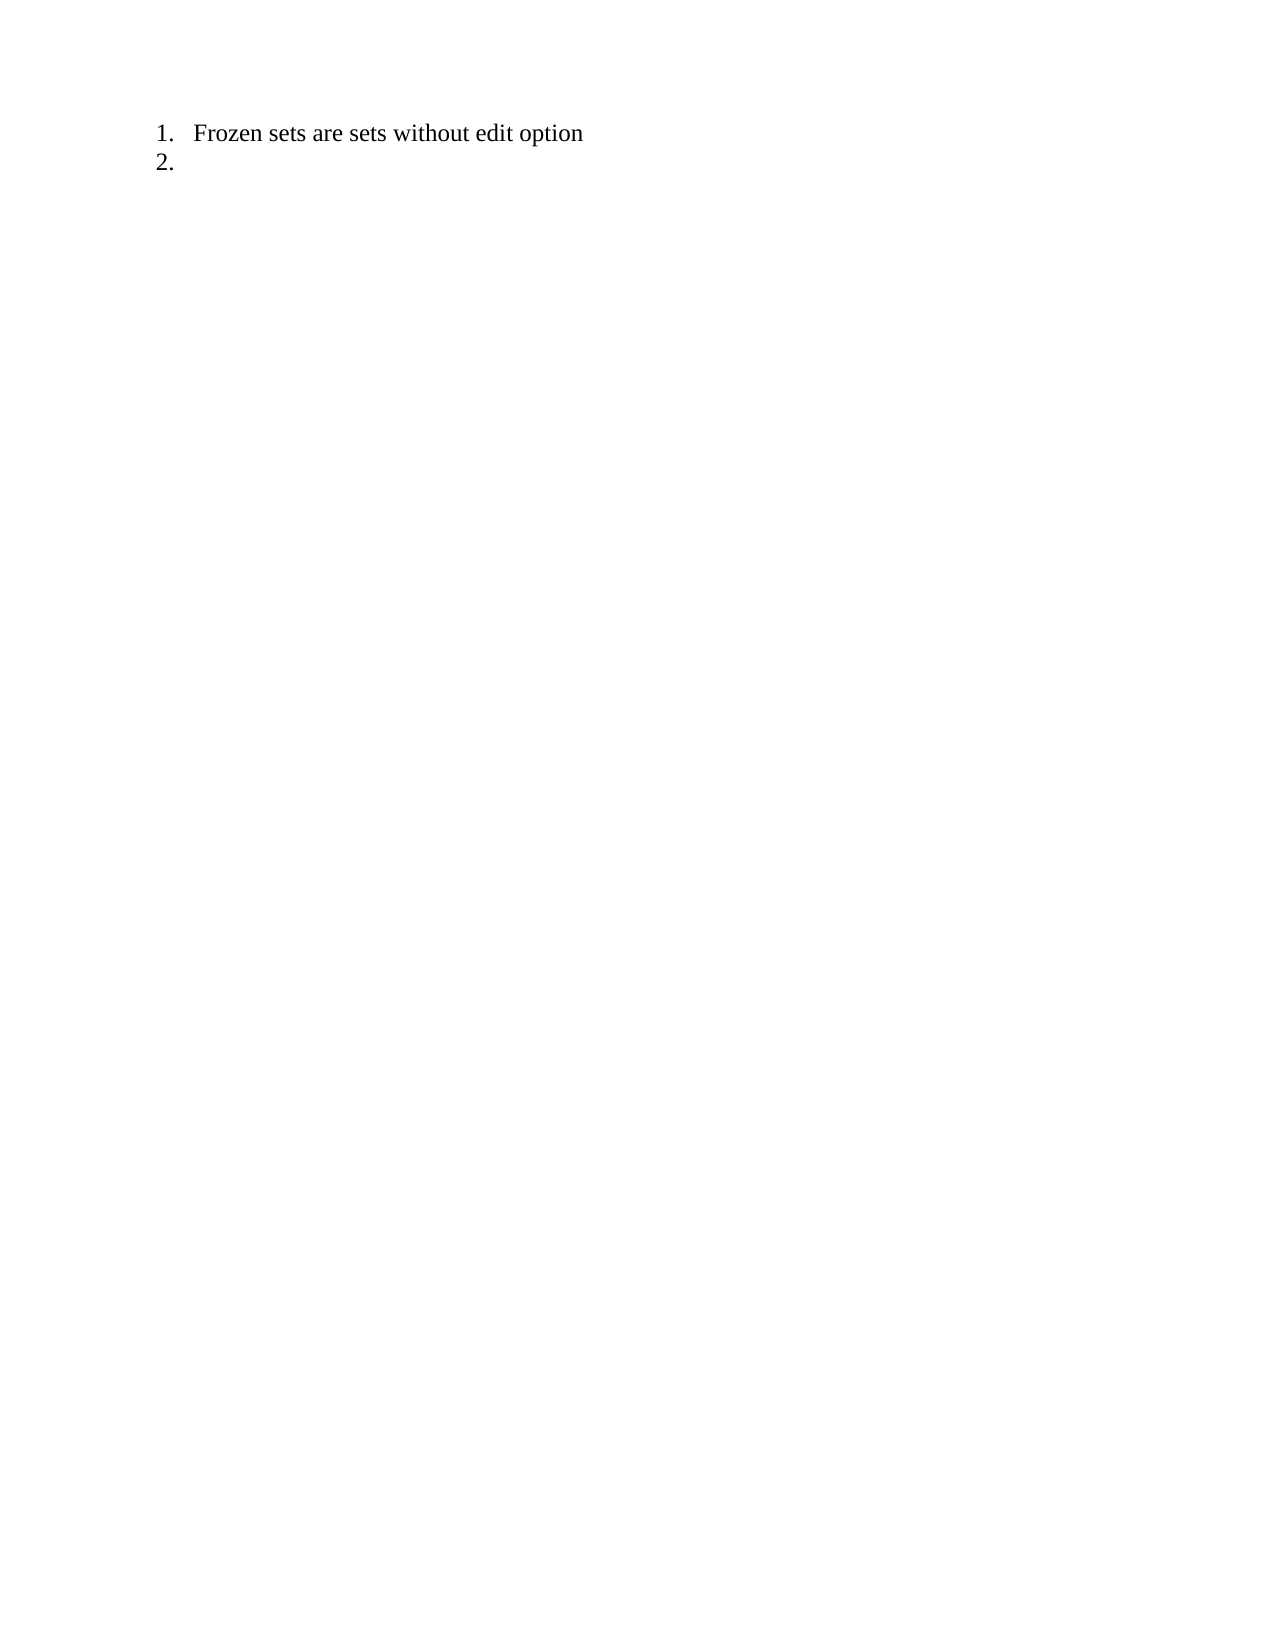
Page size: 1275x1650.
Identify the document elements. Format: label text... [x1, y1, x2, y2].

list Frozen sets are sets without edit option [156, 118, 1157, 147]
